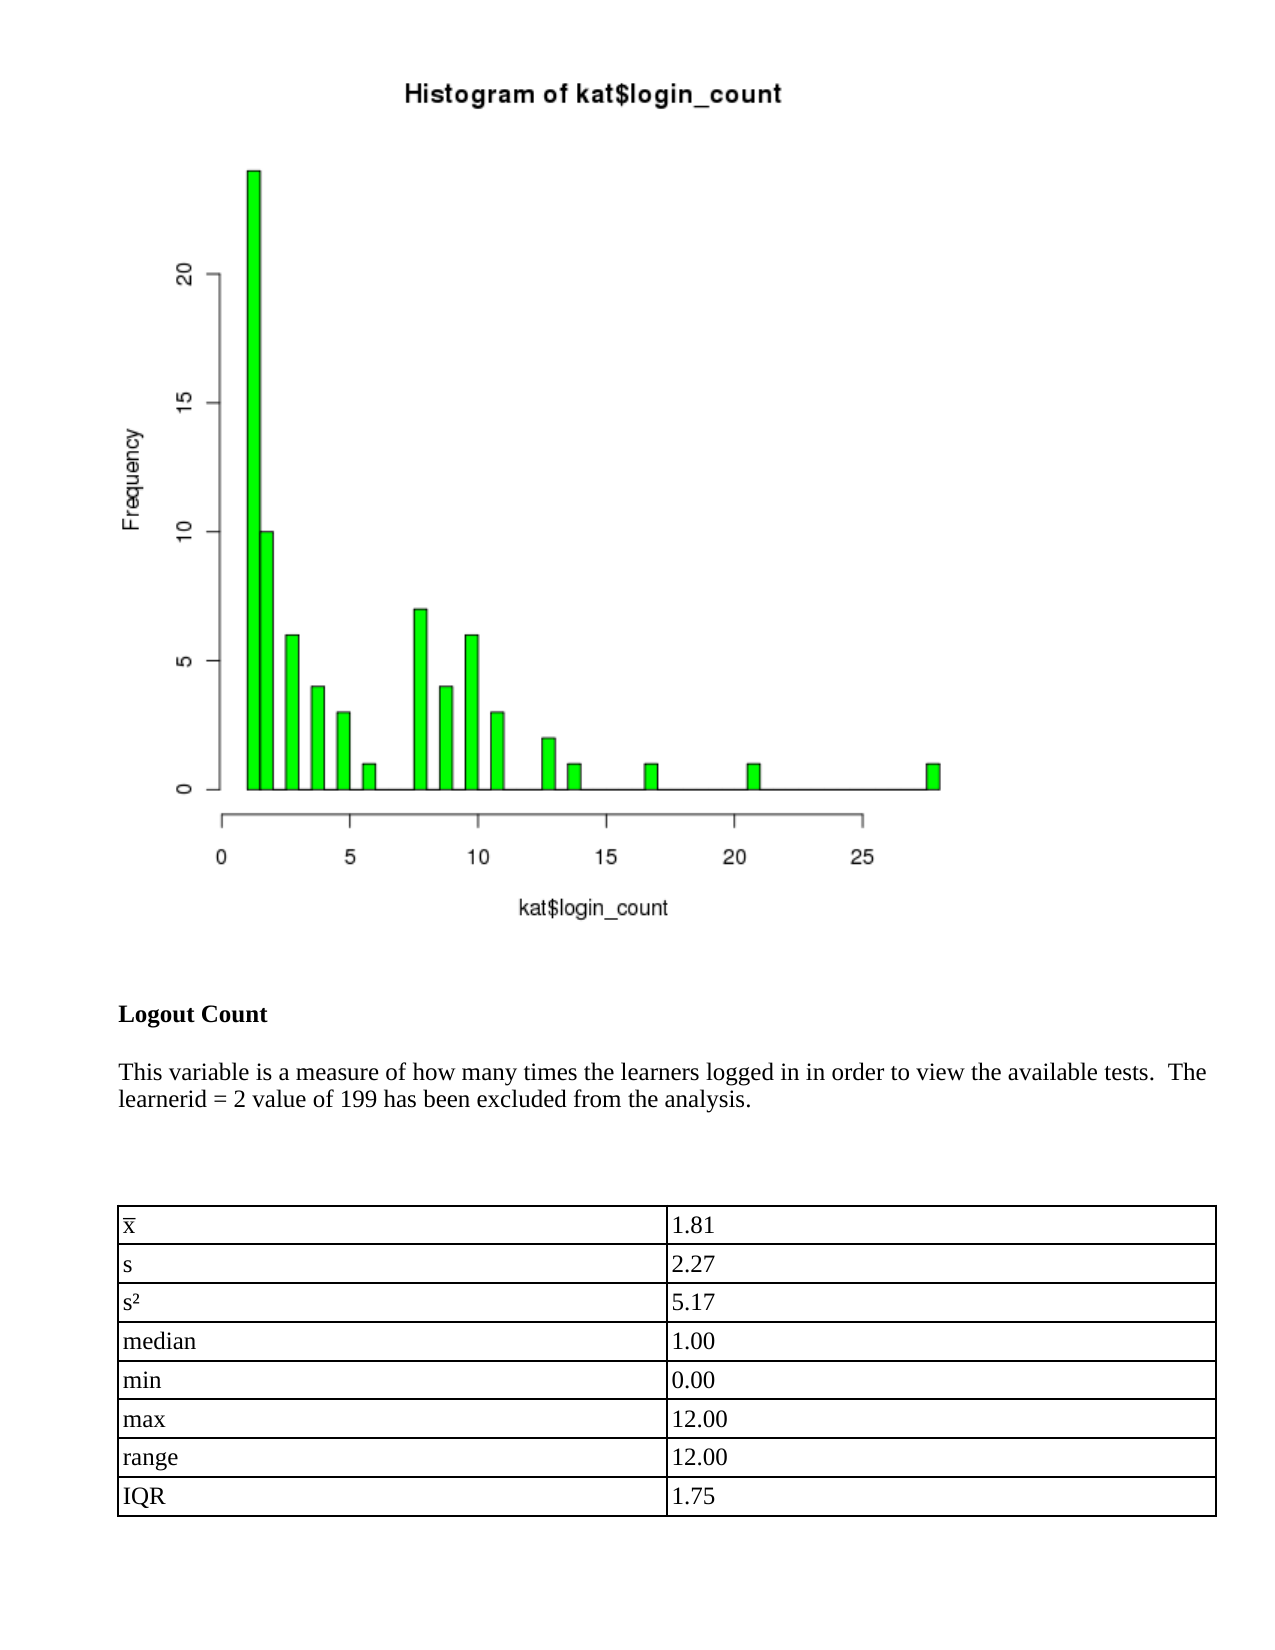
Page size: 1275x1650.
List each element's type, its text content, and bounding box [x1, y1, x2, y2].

text Logout Count [118, 1001, 1216, 1028]
table_cell s² [119, 1284, 666, 1321]
table_cell 1.75 [668, 1478, 1215, 1514]
table_cell s [119, 1245, 666, 1282]
table_cell IQR [119, 1478, 666, 1514]
table_cell median [119, 1323, 666, 1359]
table_cell 1.00 [668, 1323, 1215, 1359]
table_cell 12.00 [668, 1439, 1215, 1476]
picture [118, 59, 983, 938]
table_cell range [119, 1439, 666, 1476]
table_cell max [119, 1400, 666, 1437]
table_header 1.81 [668, 1207, 1215, 1243]
text This variable is a measure of how many times the learners logged in in order to view the available tests. The learnerid = 2 value of 199 has been excluded from the analysis. [118, 1058, 1216, 1113]
table_cell 5.17 [668, 1284, 1215, 1321]
table_cell 12.00 [668, 1400, 1215, 1437]
table_cell 2.27 [668, 1245, 1215, 1282]
table_cell min [119, 1362, 666, 1398]
table_header x̅ [119, 1207, 666, 1243]
table_cell 0.00 [668, 1362, 1215, 1398]
